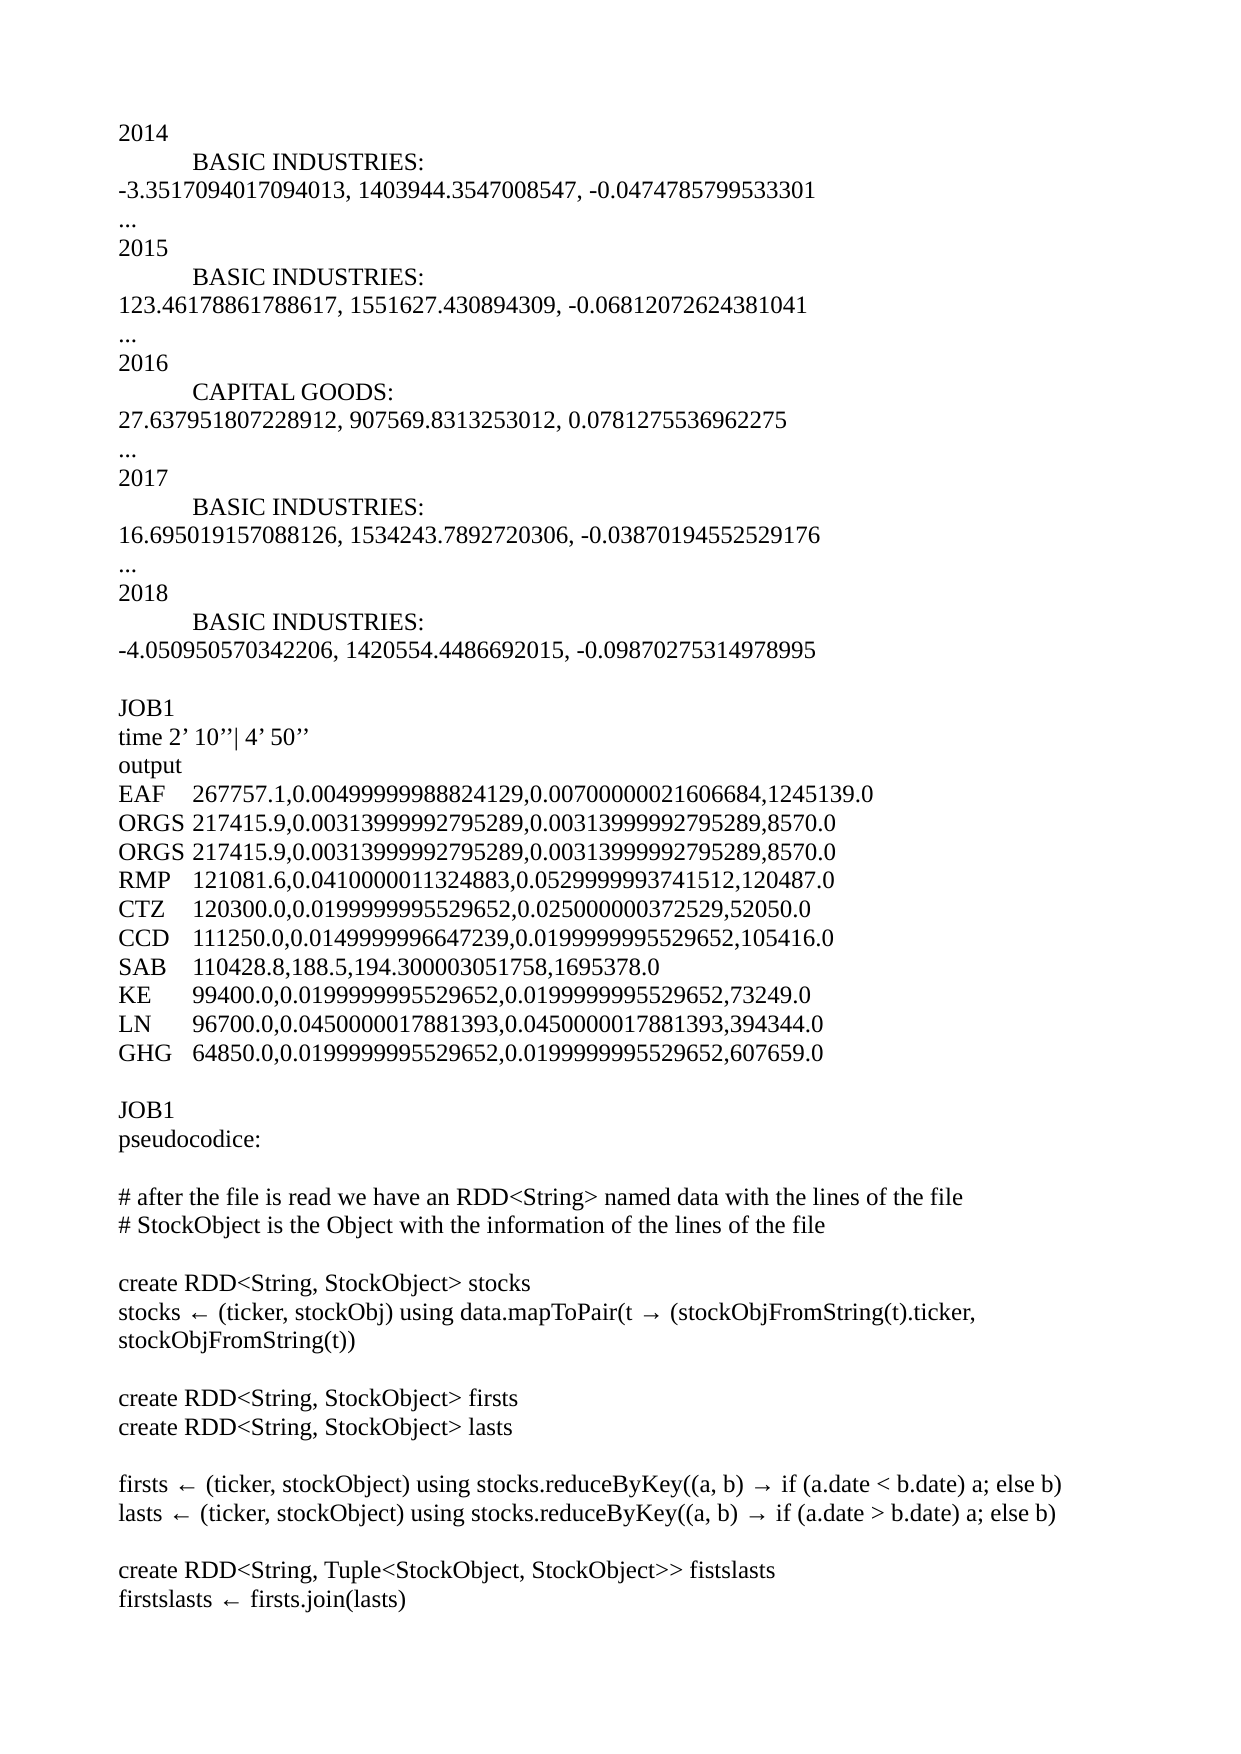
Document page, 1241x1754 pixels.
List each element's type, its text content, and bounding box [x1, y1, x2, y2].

text 2015 [118, 233, 1122, 262]
text -4.050950570342206, 1420554.4486692015, -0.09870275314978995 [118, 636, 1122, 664]
text SAB 110428.8,188.5,194.300003051758,1695378.0 [118, 952, 1122, 981]
text create RDD<String, StockObject> lasts [118, 1412, 1122, 1441]
text BASIC INDUSTRIES: [118, 262, 1122, 291]
text create RDD<String, StockObject> firsts [118, 1383, 1122, 1412]
text firsts ← (ticker, stockObject) using stocks.reduceByKey((a, b) → if (a.date < b.date) a; else b) [118, 1469, 1122, 1498]
text LN 96700.0,0.0450000017881393,0.0450000017881393,394344.0 [118, 1009, 1122, 1038]
text 27.637951807228912, 907569.8313253012, 0.0781275536962275 [118, 406, 1122, 434]
text # StockObject is the Object with the information of the lines of the file [118, 1211, 1122, 1239]
text 2017 [118, 463, 1122, 492]
text ... [118, 434, 1122, 463]
text 2014 [118, 118, 1122, 147]
text 16.695019157088126, 1534243.7892720306, -0.03870194552529176 [118, 521, 1122, 549]
text pseudocodice: [118, 1124, 1122, 1153]
text GHG 64850.0,0.0199999995529652,0.0199999995529652,607659.0 [118, 1038, 1122, 1067]
text create RDD<String, StockObject> stocks [118, 1268, 1122, 1297]
text ORGS 217415.9,0.00313999992795289,0.00313999992795289,8570.0 [118, 837, 1122, 866]
text output [118, 751, 1122, 779]
text ORGS 217415.9,0.00313999992795289,0.00313999992795289,8570.0 [118, 808, 1122, 837]
text CTZ 120300.0,0.0199999995529652,0.025000000372529,52050.0 [118, 894, 1122, 923]
text firstslasts ← firsts.join(lasts) [118, 1584, 1122, 1613]
text lasts ← (ticker, stockObject) using stocks.reduceByKey((a, b) → if (a.date > b.date) a; else b) [118, 1498, 1122, 1527]
text EAF 267757.1,0.00499999988824129,0.00700000021606684,1245139.0 [118, 779, 1122, 808]
text 2016 [118, 348, 1122, 377]
text 123.46178861788617, 1551627.430894309, -0.06812072624381041 [118, 291, 1122, 319]
text CCD 111250.0,0.0149999996647239,0.0199999995529652,105416.0 [118, 923, 1122, 952]
text JOB1 [118, 693, 1122, 722]
text create RDD<String, Tuple<StockObject, StockObject>> fistslasts [118, 1556, 1122, 1584]
text JOB1 [118, 1096, 1122, 1124]
text time 2’ 10’’| 4’ 50’’ [118, 722, 1122, 751]
text BASIC INDUSTRIES: [118, 492, 1122, 521]
text ... [118, 319, 1122, 348]
text KE 99400.0,0.0199999995529652,0.0199999995529652,73249.0 [118, 981, 1122, 1009]
text -3.3517094017094013, 1403944.3547008547, -0.0474785799533301 [118, 176, 1122, 204]
text BASIC INDUSTRIES: [118, 147, 1122, 176]
text CAPITAL GOODS: [118, 377, 1122, 406]
text BASIC INDUSTRIES: [118, 607, 1122, 636]
text 2018 [118, 578, 1122, 607]
text RMP 121081.6,0.0410000011324883,0.0529999993741512,120487.0 [118, 866, 1122, 894]
text ... [118, 549, 1122, 578]
text ... [118, 204, 1122, 233]
text stocks ← (ticker, stockObj) using data.mapToPair(t → (stockObjFromString(t).ticker, stockObjFromString(t)) [118, 1297, 1122, 1354]
text # after the file is read we have an RDD<String> named data with the lines of the file [118, 1182, 1122, 1211]
